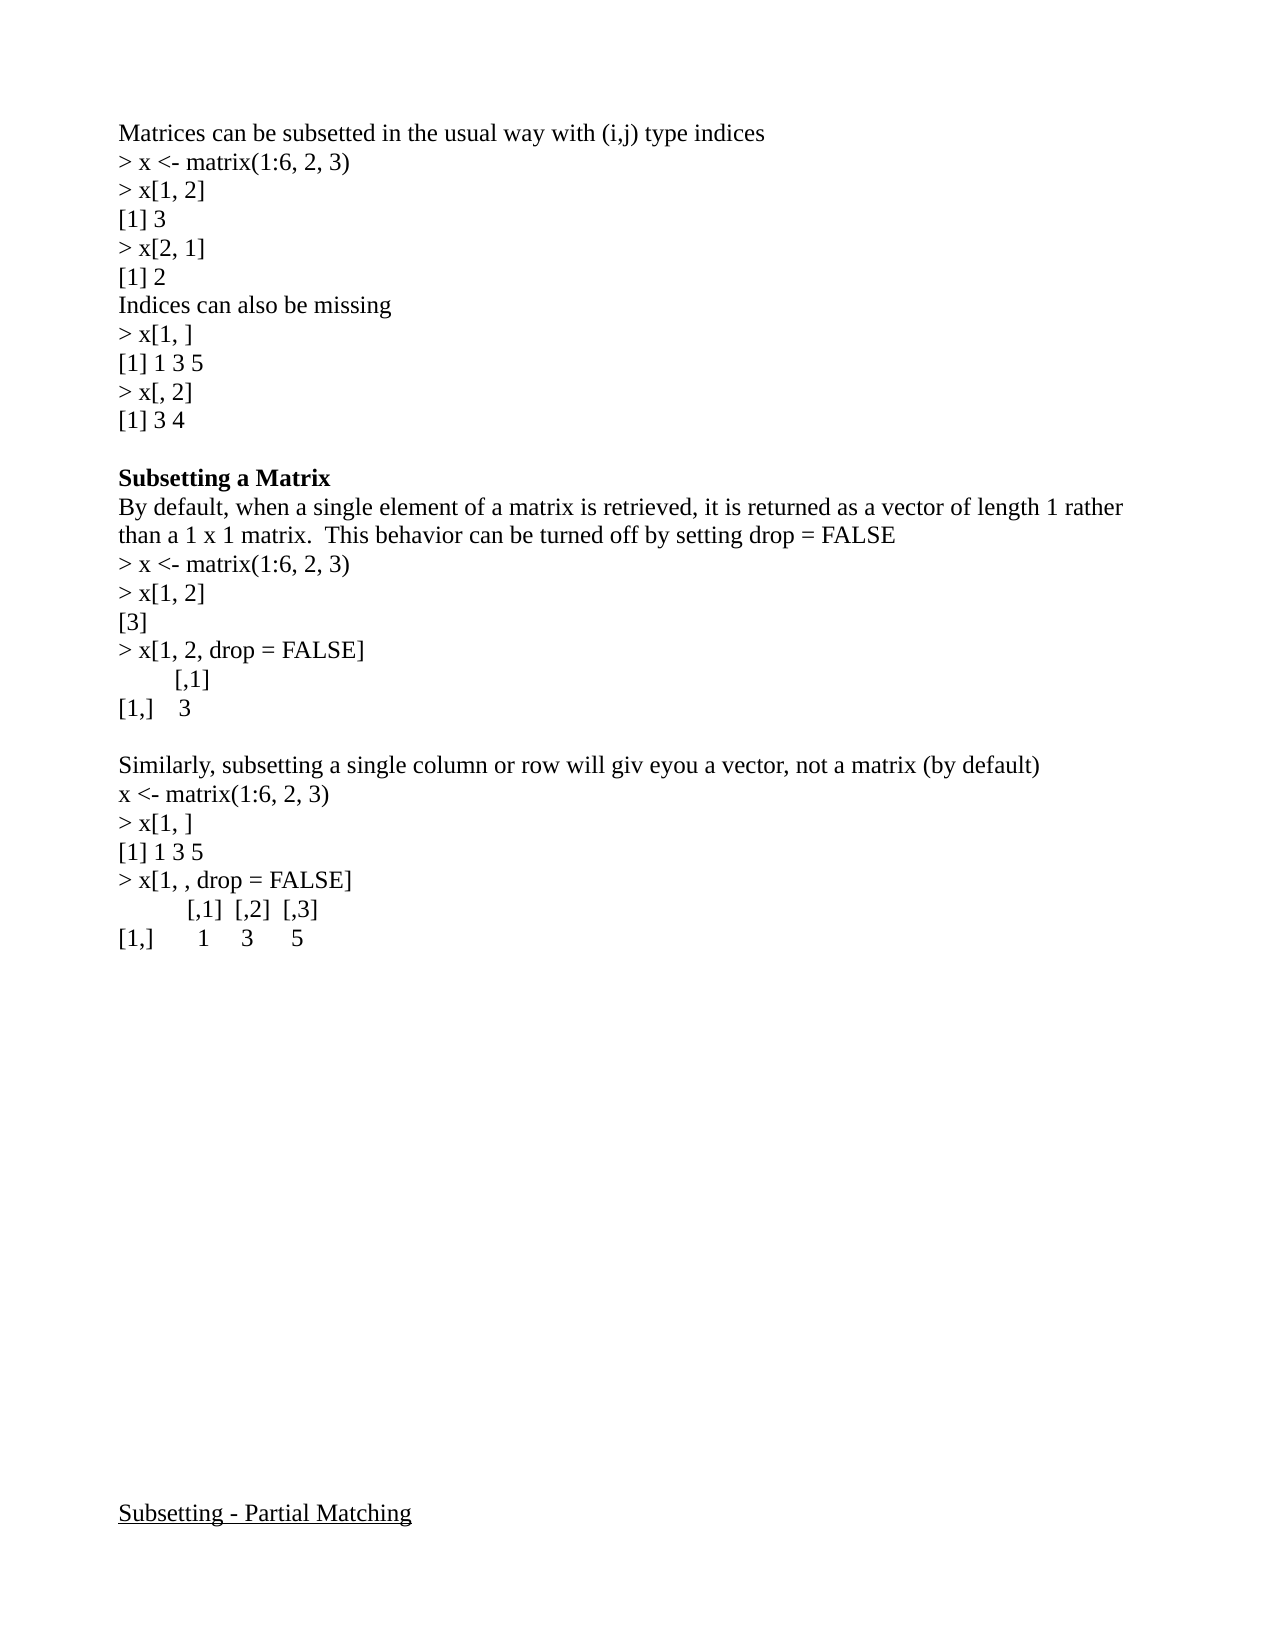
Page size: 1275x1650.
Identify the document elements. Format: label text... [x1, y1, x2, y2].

text [1,] 3 [118, 693, 1157, 722]
text [1] 1 3 5 [118, 837, 1157, 866]
text > x[1, 2, drop = FALSE] [118, 636, 1157, 664]
text > x[1, 2] [118, 578, 1157, 607]
text > x[2, 1] [118, 233, 1157, 262]
text > x[1, ] [118, 319, 1157, 348]
text Similarly, subsetting a single column or row will giv eyou a vector, not a matrix (by default) [118, 751, 1157, 779]
text > x[, 2] [118, 377, 1157, 406]
text [,1] [,2] [,3] [118, 894, 1157, 923]
text Matrices can be subsetted in the usual way with (i,j) type indices [118, 118, 1157, 147]
text [3] [118, 607, 1157, 636]
text [1] 2 [118, 262, 1157, 291]
text Indices can also be missing [118, 291, 1157, 319]
text By default, when a single element of a matrix is retrieved, it is returned as a vector of length 1 rather than a 1 x 1 matrix. This behavior can be turned off by setting drop = FALSE [118, 492, 1157, 549]
text Subsetting a Matrix [118, 463, 1157, 492]
text [1] 3 4 [118, 406, 1157, 434]
text > x <- matrix(1:6, 2, 3) [118, 549, 1157, 578]
text Subsetting - Partial Matching [118, 1498, 1157, 1527]
text x <- matrix(1:6, 2, 3) [118, 779, 1157, 808]
text [1,] 1 3 5 [118, 923, 1157, 952]
text [,1] [118, 664, 1157, 693]
text > x[1, ] [118, 808, 1157, 837]
text > x <- matrix(1:6, 2, 3) [118, 147, 1157, 176]
text [1] 1 3 5 [118, 348, 1157, 377]
text > x[1, , drop = FALSE] [118, 866, 1157, 894]
text [1] 3 [118, 204, 1157, 233]
text > x[1, 2] [118, 176, 1157, 204]
